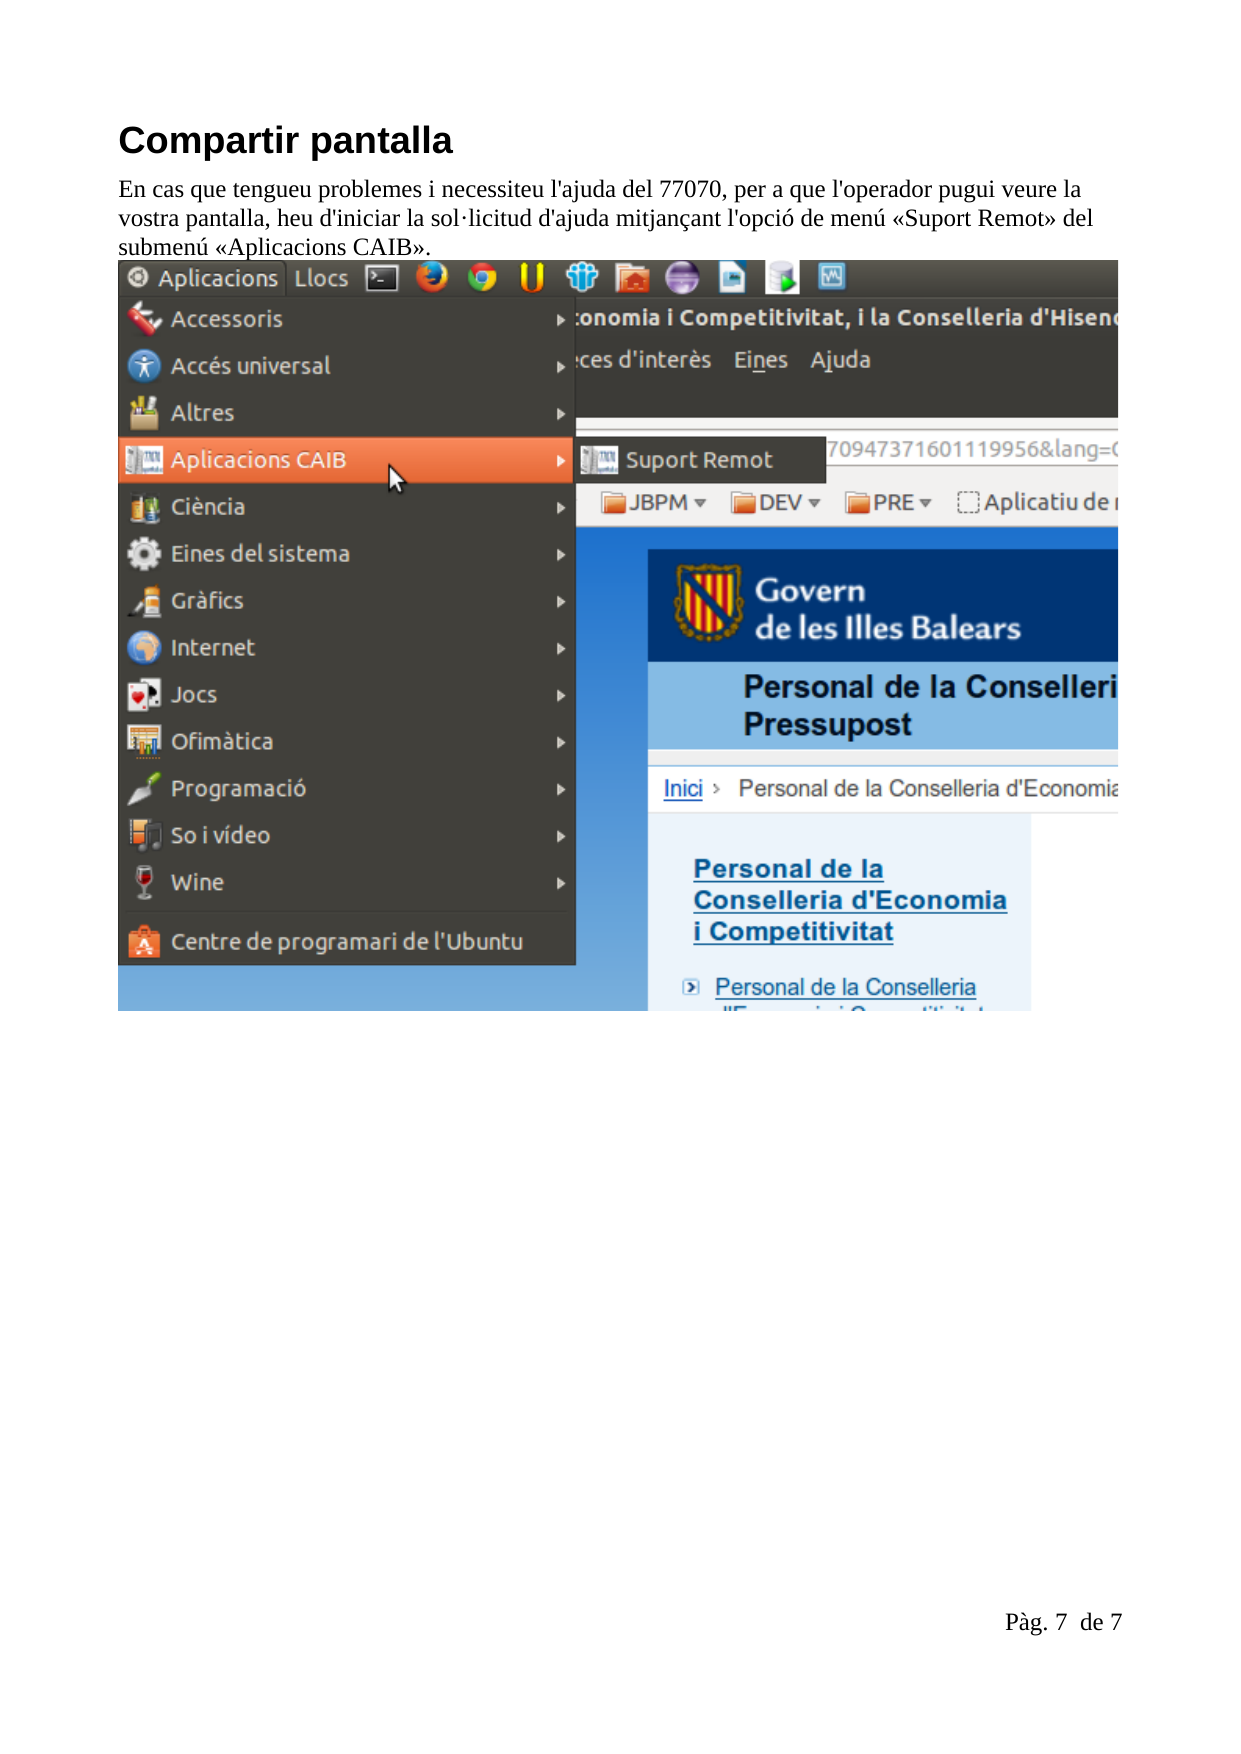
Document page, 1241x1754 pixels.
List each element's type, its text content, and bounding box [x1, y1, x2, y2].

picture [118, 260, 1119, 1011]
text En cas que tengueu problemes i necessiteu l'ajuda del 77070, per a que l'operador pugui veure la vostra pantalla, heu d'iniciar la sol·licitud d'ajuda mitjançant l'opció de menú «Suport Remot» del submenú «Aplicacions CAIB». [118, 174, 1122, 261]
subtitle Compartir pantalla [118, 118, 1122, 162]
